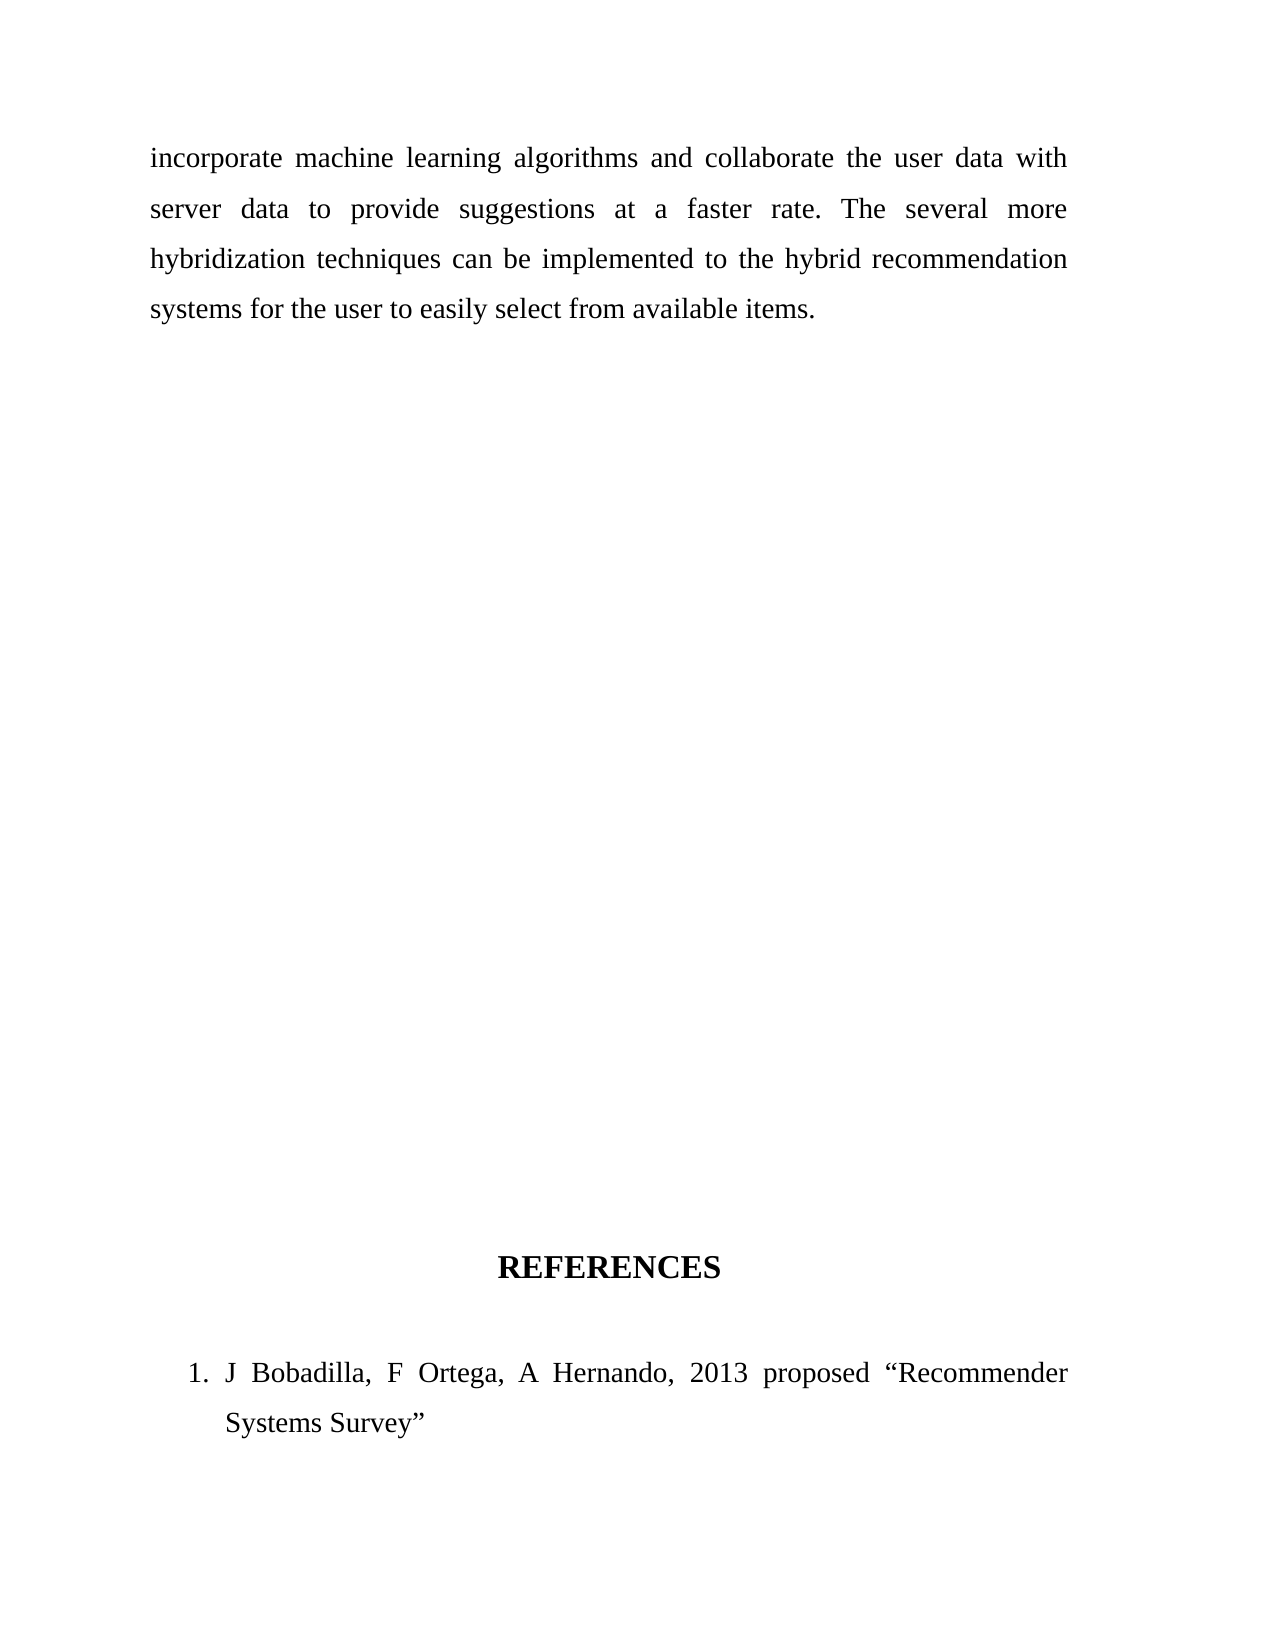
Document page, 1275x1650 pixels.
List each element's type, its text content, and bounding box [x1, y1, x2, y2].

list REFERENCES [150, 1247, 1069, 1286]
list J Bobadilla, F Ortega, A Hernando, 2013 proposed “Recommender Systems Survey” [187, 1355, 1069, 1439]
list incorporate machine learning algorithms and collaborate the user data with server data to provide suggestions at a faster rate. The several more hybridization techniques can be implemented to the hybrid recommendation systems for the user to easily select from available items. [150, 141, 1069, 325]
